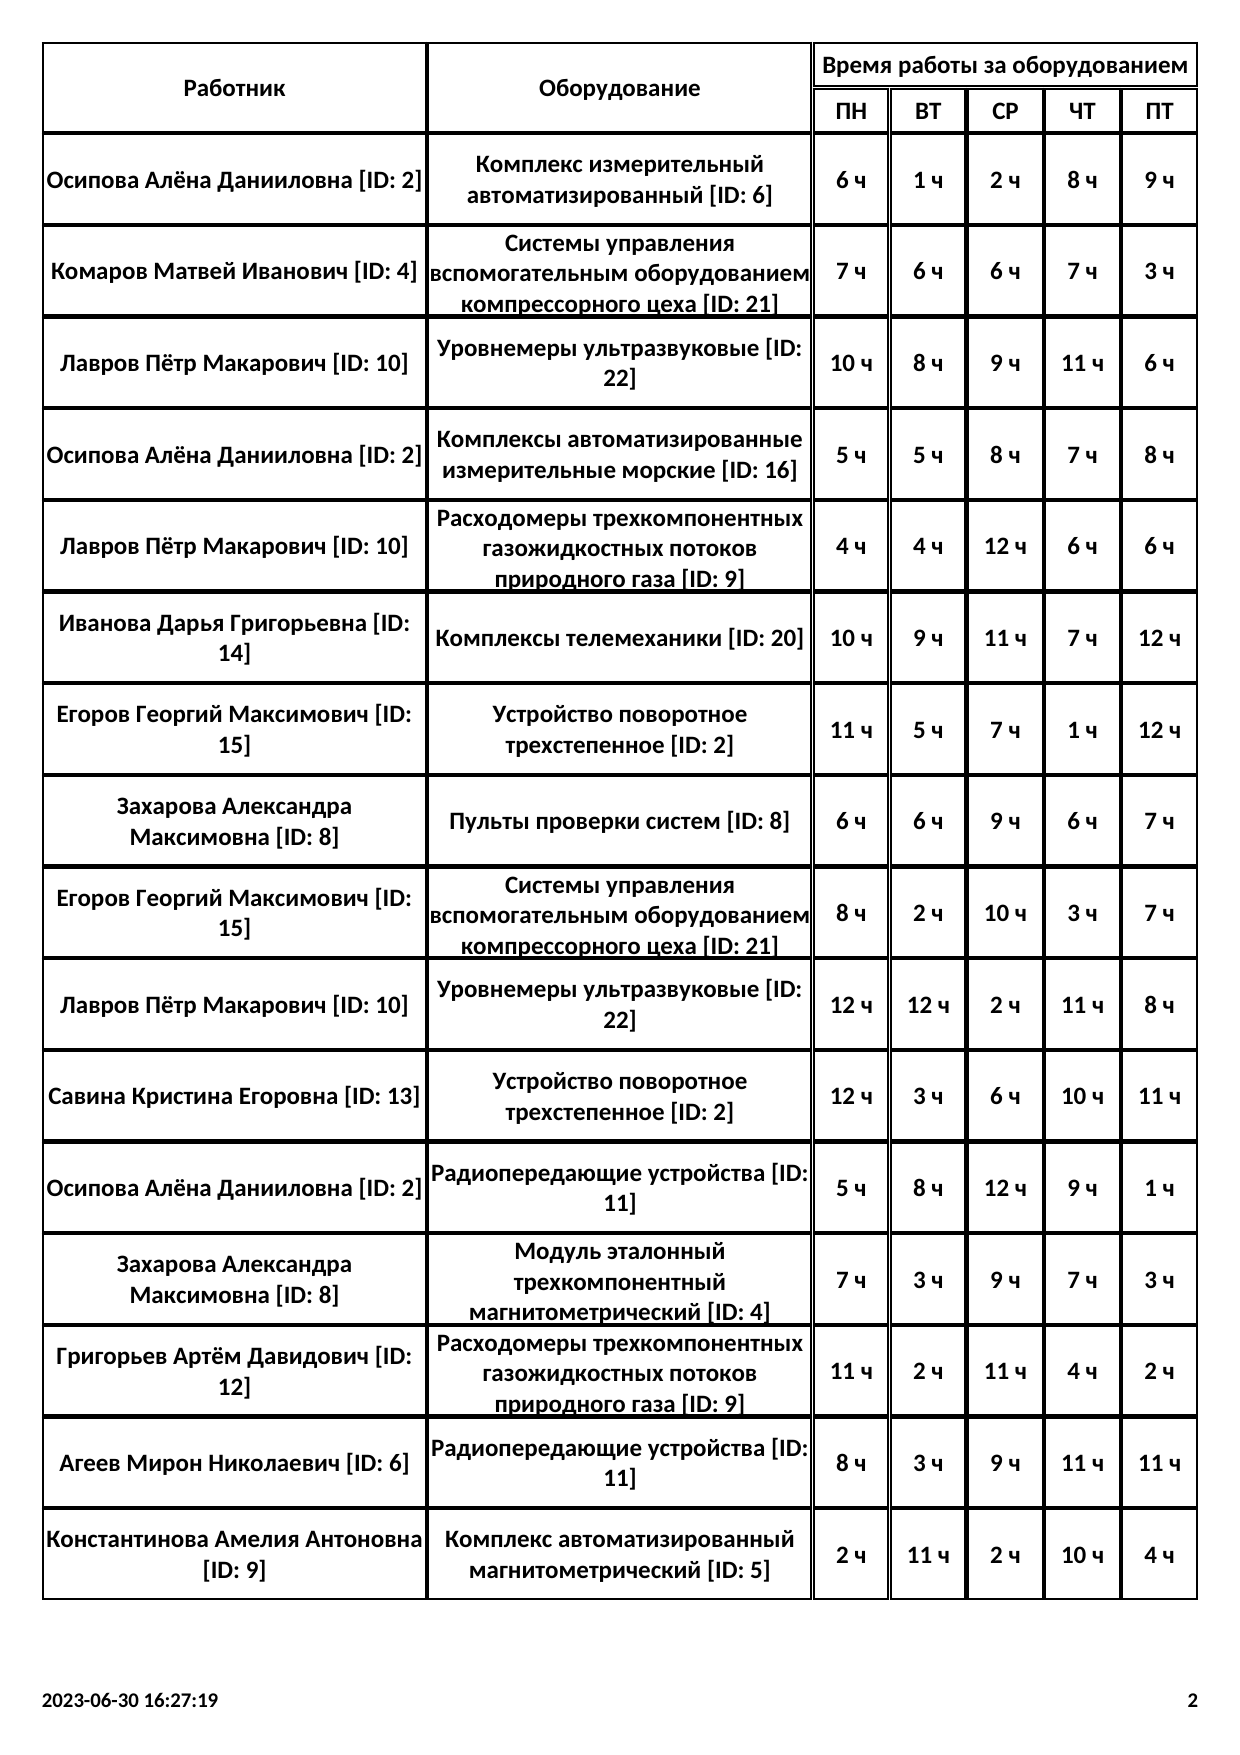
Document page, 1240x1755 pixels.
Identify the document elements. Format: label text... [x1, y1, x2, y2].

table_cell 9 ч [969, 1235, 1042, 1323]
table_cell [0, 225, 42, 317]
table_cell [1198, 408, 1239, 500]
table_cell 7 ч [1123, 777, 1196, 864]
table_cell [1198, 1233, 1239, 1325]
table_cell [427, 1600, 621, 1621]
table_cell Комаров Матвей Иванович [ID: 4] [44, 227, 425, 314]
table_cell 7 ч [815, 1235, 887, 1323]
table_cell Радиопередающие устройства [ID: 11] [429, 1144, 810, 1231]
table_cell [0, 1142, 42, 1233]
table_cell 9 ч [969, 777, 1042, 864]
table_cell 3 ч [1123, 1235, 1196, 1323]
table_cell Лавров Пётр Макарович [ID: 10] [44, 502, 425, 589]
table_header [0, 0, 42, 42]
table_cell 5 ч [892, 685, 964, 773]
table_header ПТ [1123, 90, 1196, 131]
table_cell Модуль эталонный трехкомпонентный магнитометрический [ID: 4] [429, 1235, 810, 1323]
table_cell [1198, 317, 1239, 408]
table_cell 9 ч [969, 319, 1042, 406]
table_header [890, 0, 967, 42]
table_cell 8 ч [1046, 135, 1119, 223]
table_cell 9 ч [969, 1419, 1042, 1506]
table_cell 10 ч [1046, 1510, 1119, 1598]
table_cell 11 ч [969, 594, 1042, 681]
table_cell Уровнемеры ультразвуковые [ID: 22] [429, 960, 810, 1048]
table_cell 8 ч [969, 410, 1042, 498]
table_cell Комплексы телемеханики [ID: 20] [429, 594, 810, 681]
table_cell [1198, 500, 1239, 592]
table_cell Лавров Пётр Макарович [ID: 10] [44, 960, 425, 1048]
table_cell [0, 1508, 42, 1600]
table_cell 7 ч [969, 685, 1042, 773]
table_cell Комплекс автоматизированный магнитометрический [ID: 5] [429, 1510, 810, 1598]
table_cell [813, 1600, 889, 1621]
table_cell Агеев Мирон Николаевич [ID: 6] [44, 1419, 425, 1506]
table_cell 7 ч [815, 227, 887, 314]
table_cell 7 ч [1046, 410, 1119, 498]
table_cell Иванова Дарья Григорьевна [ID: 14] [44, 594, 425, 681]
table_cell 7 ч [1123, 869, 1196, 956]
table_cell [0, 408, 42, 500]
table_cell 2 ч [969, 960, 1042, 1048]
table_cell Егоров Георгий Максимович [ID: 15] [44, 869, 425, 956]
table_cell Устройство поворотное трехстепенное [ID: 2] [429, 685, 810, 773]
table_cell Устройство поворотное трехстепенное [ID: 2] [429, 1052, 810, 1139]
table_cell Захарова Александра Максимовна [ID: 8] [44, 777, 425, 864]
table_header [1044, 0, 1121, 42]
table_cell [0, 867, 42, 958]
table_cell Осипова Алёна Данииловна [ID: 2] [44, 410, 425, 498]
table_cell [1198, 867, 1239, 958]
table_header ПН [815, 90, 887, 131]
table_header Время работы за оборудованием [815, 44, 1196, 85]
table_cell [621, 1600, 812, 1621]
table_cell 10 ч [815, 319, 887, 406]
table_cell [890, 1600, 967, 1621]
table_cell 7 ч [1046, 227, 1119, 314]
table_cell 9 ч [1123, 135, 1196, 223]
table_header ВТ [892, 90, 964, 131]
table_cell [1198, 1600, 1239, 1621]
table_cell 11 ч [1046, 1419, 1119, 1506]
table_cell 4 ч [1046, 1327, 1119, 1414]
table_cell 8 ч [1123, 960, 1196, 1048]
table_cell 11 ч [815, 1327, 887, 1414]
table_cell 3 ч [1123, 227, 1196, 314]
table_cell [0, 1600, 42, 1621]
table_cell Егоров Георгий Максимович [ID: 15] [44, 685, 425, 773]
table_cell Комплекс измерительный автоматизированный [ID: 6] [429, 135, 810, 223]
table_cell [1198, 133, 1239, 225]
table_cell [0, 133, 42, 225]
table_cell [0, 500, 42, 592]
table_cell 6 ч [969, 1052, 1042, 1139]
table_cell 8 ч [815, 1419, 887, 1506]
table_cell [1198, 775, 1239, 867]
table_cell [1198, 1508, 1239, 1600]
table_header [1198, 0, 1239, 42]
table_cell 11 ч [1123, 1419, 1196, 1506]
table_cell Захарова Александра Максимовна [ID: 8] [44, 1235, 425, 1323]
table_cell Системы управления вспомогательным оборудованием компрессорного цеха [ID: 21] [429, 227, 810, 314]
table_header [427, 0, 621, 42]
table_cell 1 ч [892, 135, 964, 223]
table_cell 2 ч [969, 135, 1042, 223]
table_cell [1044, 1600, 1121, 1621]
table_cell 2 ч [815, 1510, 887, 1598]
table_cell 4 ч [892, 502, 964, 589]
table_cell 2 ч [969, 1510, 1042, 1598]
table_cell Пульты проверки систем [ID: 8] [429, 777, 810, 864]
table_cell [1198, 1621, 1239, 1712]
table_cell 11 ч [815, 685, 887, 773]
table_header [42, 0, 427, 42]
table_cell 8 ч [892, 319, 964, 406]
table_cell 11 ч [892, 1510, 964, 1598]
table_cell 11 ч [969, 1327, 1042, 1414]
table_cell 6 ч [815, 135, 887, 223]
table_cell [0, 1417, 42, 1508]
table_cell [0, 592, 42, 683]
table_cell Лавров Пётр Макарович [ID: 10] [44, 319, 425, 406]
table_cell 6 ч [1046, 777, 1119, 864]
table_cell 3 ч [892, 1419, 964, 1506]
table_cell 10 ч [1046, 1052, 1119, 1139]
table_cell 6 ч [892, 227, 964, 314]
table_header СР [969, 90, 1042, 131]
table_cell 7 ч [1046, 594, 1119, 681]
table_cell 4 ч [1123, 1510, 1196, 1598]
table_cell [1198, 1142, 1239, 1233]
table_cell 12 ч [892, 960, 964, 1048]
table_cell 3 ч [1046, 869, 1119, 956]
table_cell [0, 958, 42, 1050]
table_cell 10 ч [969, 869, 1042, 956]
table_cell 10 ч [815, 594, 887, 681]
table_cell 6 ч [815, 777, 887, 864]
table_cell 6 ч [1123, 319, 1196, 406]
table_cell Константинова Амелия Антоновна [ID: 9] [44, 1510, 425, 1598]
table_cell Радиопередающие устройства [ID: 11] [429, 1419, 810, 1506]
table_cell 4 ч [815, 502, 887, 589]
table_cell Комплексы автоматизированные измерительные морские [ID: 16] [429, 410, 810, 498]
table_cell 8 ч [892, 1144, 964, 1231]
table_cell [967, 1600, 1044, 1621]
table_cell [1121, 1600, 1198, 1621]
table_cell Осипова Алёна Данииловна [ID: 2] [44, 1144, 425, 1231]
table_cell [1198, 225, 1239, 317]
table_cell 12 ч [1123, 685, 1196, 773]
table_cell 12 ч [815, 1052, 887, 1139]
table_header [1121, 0, 1198, 42]
table_cell [1198, 592, 1239, 683]
table_cell [0, 1233, 42, 1325]
table_cell 11 ч [1123, 1052, 1196, 1139]
table_header [621, 0, 812, 42]
table_cell Савина Кристина Егоровна [ID: 13] [44, 1052, 425, 1139]
table_cell 1 ч [1046, 685, 1119, 773]
table_cell [1198, 958, 1239, 1050]
table_cell 2 ч [1123, 1327, 1196, 1414]
table_cell 5 ч [815, 1144, 887, 1231]
table_cell [1198, 1050, 1239, 1142]
table_cell 8 ч [815, 869, 887, 956]
table_cell [0, 1621, 42, 1712]
table_header ЧТ [1046, 90, 1119, 131]
table_cell 6 ч [1123, 502, 1196, 589]
table_cell [1198, 42, 1239, 133]
table_cell [42, 1600, 427, 1621]
table_cell [0, 42, 42, 133]
table_cell 3 ч [892, 1052, 964, 1139]
table_cell 5 ч [892, 410, 964, 498]
table_cell [0, 683, 42, 775]
table_cell [0, 317, 42, 408]
table_cell 9 ч [1046, 1144, 1119, 1231]
table_cell 6 ч [969, 227, 1042, 314]
table_cell 6 ч [1046, 502, 1119, 589]
table_cell [1198, 1325, 1239, 1417]
table_cell 11 ч [1046, 960, 1119, 1048]
table_cell Григорьев Артём Давидович [ID: 12] [44, 1327, 425, 1414]
table_cell Системы управления вспомогательным оборудованием компрессорного цеха [ID: 21] [429, 869, 810, 956]
table_cell 2 ч [892, 869, 964, 956]
table_cell 6 ч [892, 777, 964, 864]
table_cell 11 ч [1046, 319, 1119, 406]
table_cell 3 ч [892, 1235, 964, 1323]
table_cell 2 ч [892, 1327, 964, 1414]
table_cell 2 [621, 1621, 1198, 1712]
table_cell Оборудование [429, 44, 810, 131]
table_cell 5 ч [815, 410, 887, 498]
table_cell 7 ч [1046, 1235, 1119, 1323]
table_cell [0, 775, 42, 867]
table_cell Расходомеры трехкомпонентных газожидкостных потоков природного газа [ID: 9] [429, 502, 810, 589]
table_cell 12 ч [815, 960, 887, 1048]
table_header [813, 0, 889, 42]
table_cell 1 ч [1123, 1144, 1196, 1231]
table_cell Уровнемеры ультразвуковые [ID: 22] [429, 319, 810, 406]
table_cell 2023-06-30 16:27:19 [42, 1621, 621, 1712]
table_cell 12 ч [969, 1144, 1042, 1231]
table_cell Осипова Алёна Данииловна [ID: 2] [44, 135, 425, 223]
table_cell [1198, 683, 1239, 775]
table_cell 9 ч [892, 594, 964, 681]
table_cell 8 ч [1123, 410, 1196, 498]
table_cell Работник [44, 44, 425, 131]
table_cell Расходомеры трехкомпонентных газожидкостных потоков природного газа [ID: 9] [429, 1327, 810, 1414]
table_cell 12 ч [969, 502, 1042, 589]
table_cell [1198, 1417, 1239, 1508]
table_cell 12 ч [1123, 594, 1196, 681]
table_cell [0, 1325, 42, 1417]
table_header [967, 0, 1044, 42]
table_cell [0, 1050, 42, 1142]
